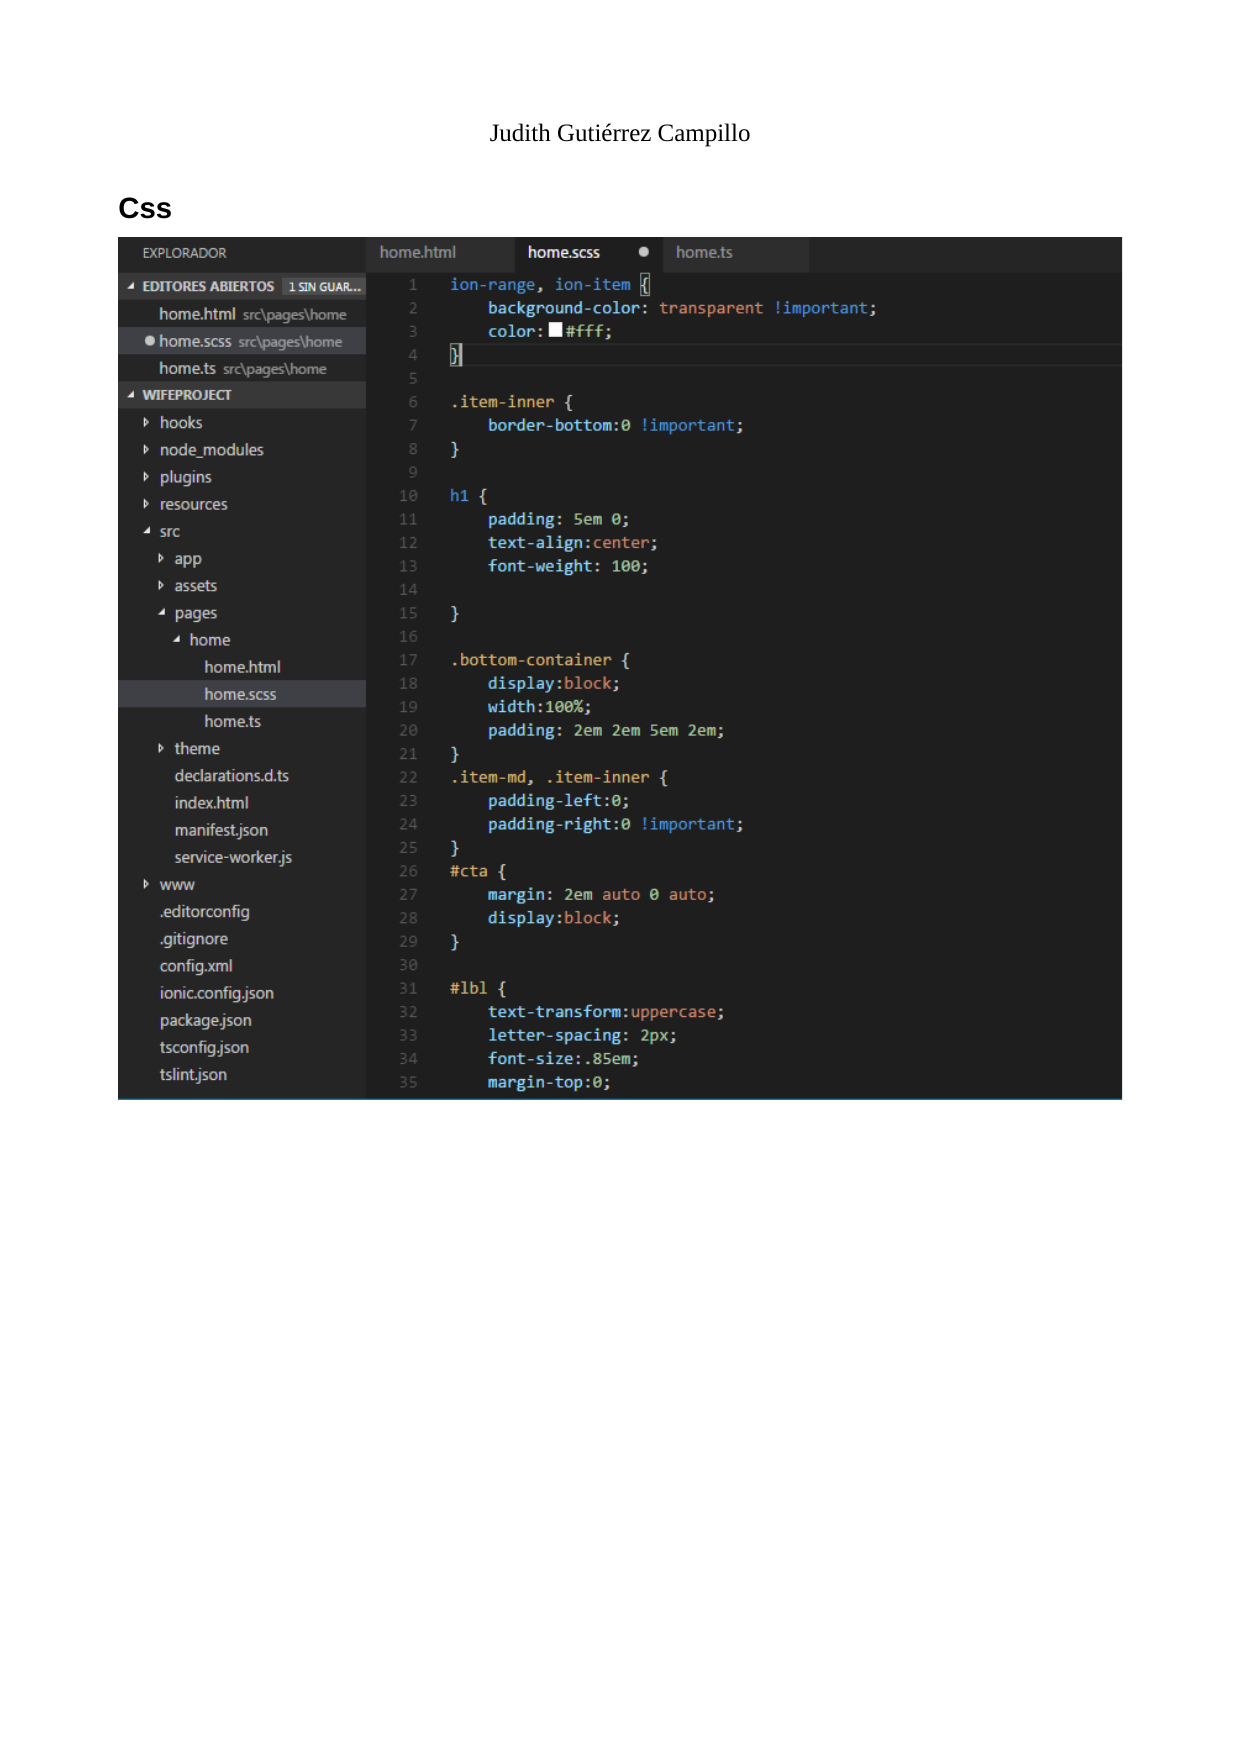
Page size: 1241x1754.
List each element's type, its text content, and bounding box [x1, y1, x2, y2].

subtitle Css [118, 191, 1122, 225]
picture [118, 237, 1123, 1100]
